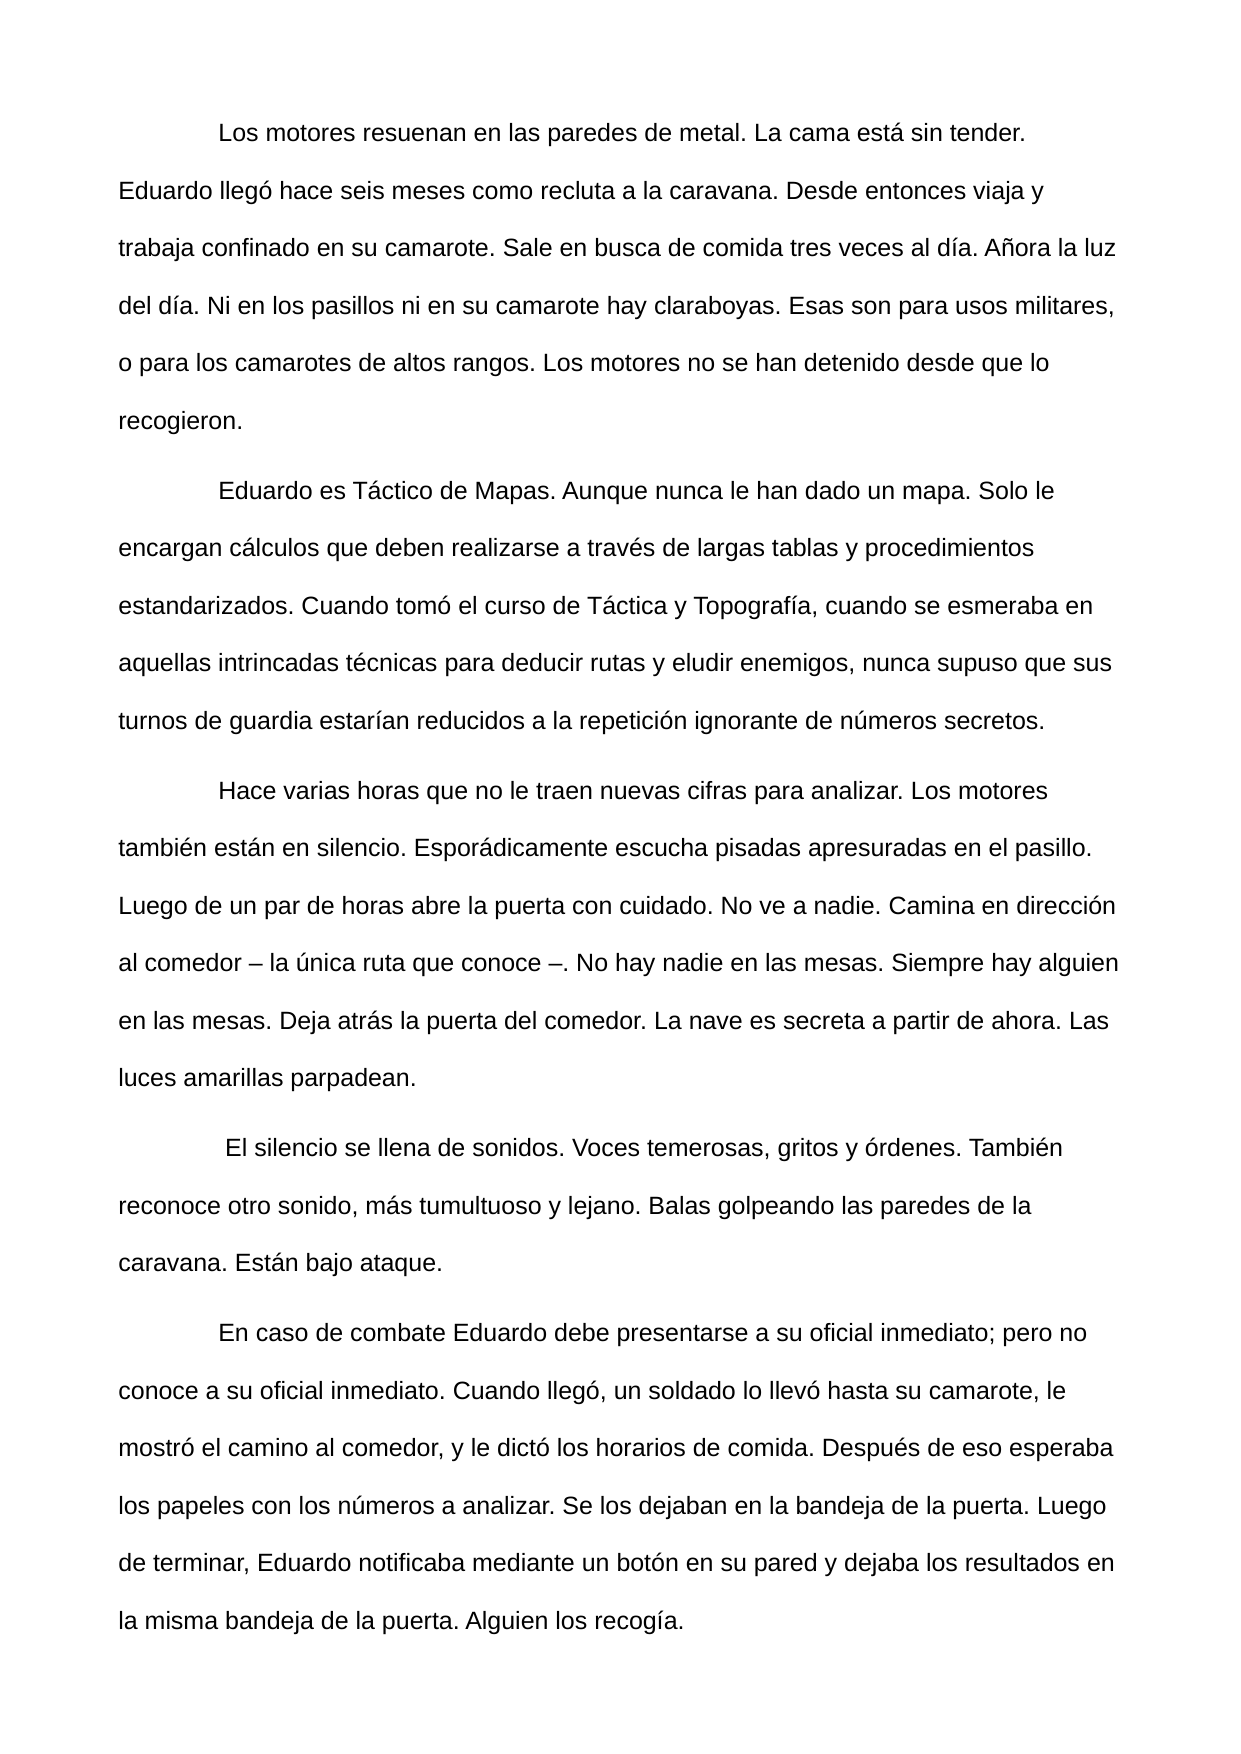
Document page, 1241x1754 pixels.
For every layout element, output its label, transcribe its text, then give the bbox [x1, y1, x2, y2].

text En caso de combate Eduardo debe presentarse a su oficial inmediato; pero no conoce a su oficial inmediato. Cuando llegó, un soldado lo llevó hasta su camarote, le mostró el camino al comedor, y le dictó los horarios de comida. Después de eso esperaba los papeles con los números a analizar. Se los dejaban en la bandeja de la puerta. Luego de terminar, Eduardo notificaba mediante un botón en su pared y dejaba los resultados en la misma bandeja de la puerta. Alguien los recogía. [118, 1318, 1122, 1634]
text Hace varias horas que no le traen nuevas cifras para analizar. Los motores también están en silencio. Esporádicamente escucha pisadas apresuradas en el pasillo. Luego de un par de horas abre la puerta con cuidado. No ve a nadie. Camina en dirección al comedor – la única ruta que conoce –. No hay nadie en las mesas. Siempre hay alguien en las mesas. Deja atrás la puerta del comedor. La nave es secreta a partir de ahora. Las luces amarillas parpadean. [118, 776, 1122, 1092]
text Eduardo es Táctico de Mapas. Aunque nunca le han dado un mapa. Solo le encargan cálculos que deben realizarse a través de largas tablas y procedimientos estandarizados. Cuando tomó el curso de Táctica y Topografía, cuando se esmeraba en aquellas intrincadas técnicas para deducir rutas y eludir enemigos, nunca supuso que sus turnos de guardia estarían reducidos a la repetición ignorante de números secretos. [118, 476, 1122, 734]
text El silencio se llena de sonidos. Voces temerosas, gritos y órdenes. También reconoce otro sonido, más tumultuoso y lejano. Balas golpeando las paredes de la caravana. Están bajo ataque. [118, 1133, 1122, 1277]
text Los motores resuenan en las paredes de metal. La cama está sin tender. Eduardo llegó hace seis meses como recluta a la caravana. Desde entonces viaja y trabaja confinado en su camarote. Sale en busca de comida tres veces al día. Añora la luz del día. Ni en los pasillos ni en su camarote hay claraboyas. Esas son para usos militares, o para los camarotes de altos rangos. Los motores no se han detenido desde que lo recogieron. [118, 118, 1122, 434]
